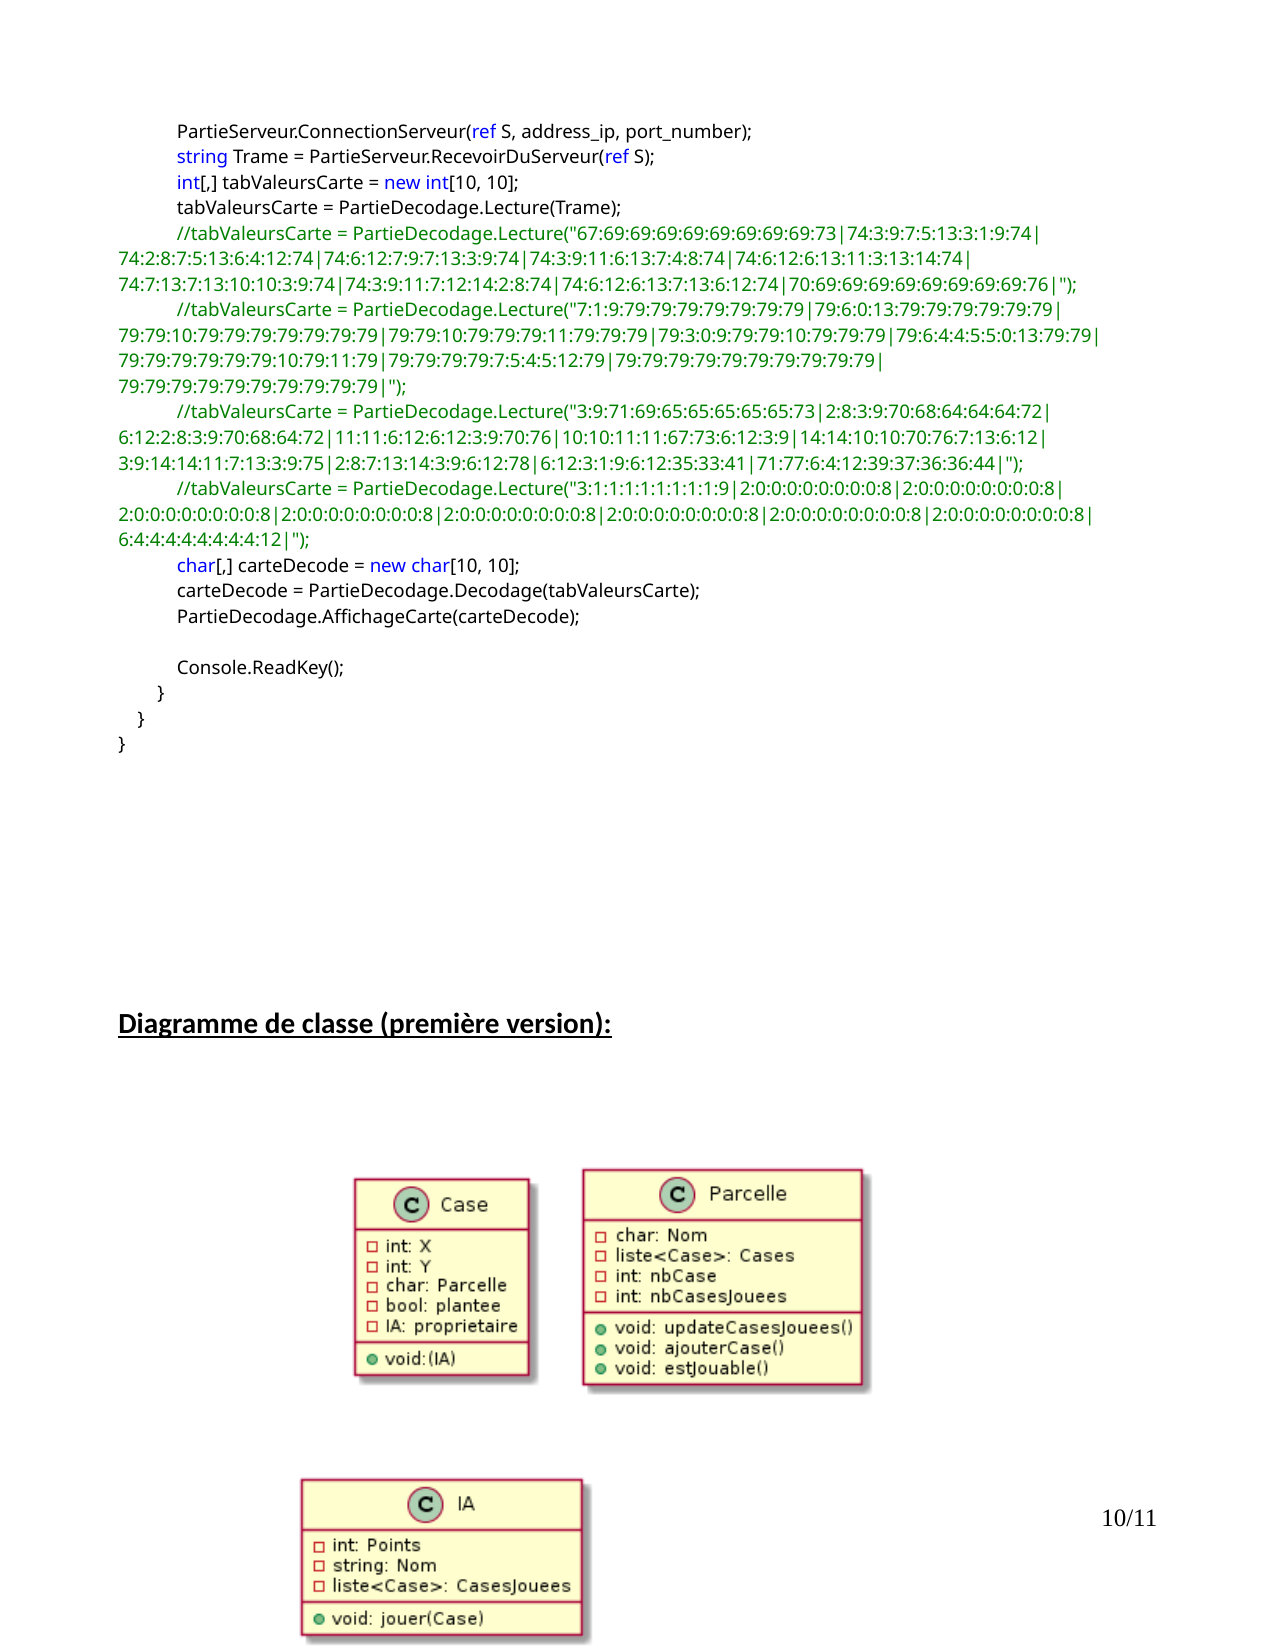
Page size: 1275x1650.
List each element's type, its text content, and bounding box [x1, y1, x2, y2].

text Console.ReadKey(); [118, 654, 1157, 679]
text PartieServeur.ConnectionServeur(ref S, address_ip, port_number); [118, 118, 1157, 144]
text Diagramme de classe (première version): [118, 1006, 1157, 1041]
text int[,] tabValeursCarte = new int[10, 10]; [118, 169, 1157, 195]
text } [118, 679, 1157, 705]
picture [292, 1157, 877, 1650]
text //tabValeursCarte = PartieDecodage.Lecture("3:9:71:69:65:65:65:65:65:73|2:8:3:9:70:68:64:64:64:72|6:12:2:8:3:9:70:68:64:72|11:11:6:12:6:12:3:9:70:76|10:10:11:11:67:73:6:12:3:9|14:14:10:10:70:76:7:13:6:12|3:9:14:14:11:7:13:3:9:75|2:8:7:13:14:3:9:6:12:78|6:12:3:1:9:6:12:35:33:41|71:77:6:4:12:39:37:36:36:44|"); [118, 399, 1157, 475]
text } [118, 731, 1157, 756]
text //tabValeursCarte = PartieDecodage.Lecture("67:69:69:69:69:69:69:69:69:73|74:3:9:7:5:13:3:1:9:74|74:2:8:7:5:13:6:4:12:74|74:6:12:7:9:7:13:3:9:74|74:3:9:11:6:13:7:4:8:74|74:6:12:6:13:11:3:13:14:74|74:7:13:7:13:10:10:3:9:74|74:3:9:11:7:12:14:2:8:74|74:6:12:6:13:7:13:6:12:74|70:69:69:69:69:69:69:69:69:76|"); [118, 220, 1157, 297]
text //tabValeursCarte = PartieDecodage.Lecture("7:1:9:79:79:79:79:79:79:79|79:6:0:13:79:79:79:79:79:79|79:79:10:79:79:79:79:79:79:79|79:79:10:79:79:79:11:79:79:79|79:3:0:9:79:79:10:79:79:79|79:6:4:4:5:5:0:13:79:79|79:79:79:79:79:79:10:79:11:79|79:79:79:79:7:5:4:5:12:79|79:79:79:79:79:79:79:79:79:79|79:79:79:79:79:79:79:79:79:79|"); [118, 297, 1157, 399]
text PartieDecodage.AffichageCarte(carteDecode); [118, 603, 1157, 628]
text char[,] carteDecode = new char[10, 10]; [118, 552, 1157, 577]
text tabValeursCarte = PartieDecodage.Lecture(Trame); [118, 195, 1157, 220]
text string Trame = PartieServeur.RecevoirDuServeur(ref S); [118, 144, 1157, 169]
text //tabValeursCarte = PartieDecodage.Lecture("3:1:1:1:1:1:1:1:1:9|2:0:0:0:0:0:0:0:0:8|2:0:0:0:0:0:0:0:0:8|2:0:0:0:0:0:0:0:0:8|2:0:0:0:0:0:0:0:0:8|2:0:0:0:0:0:0:0:0:8|2:0:0:0:0:0:0:0:0:8|2:0:0:0:0:0:0:0:0:8|2:0:0:0:0:0:0:0:0:8|6:4:4:4:4:4:4:4:4:12|"); [118, 475, 1157, 552]
text } [118, 705, 1157, 731]
text carteDecode = PartieDecodage.Decodage(tabValeursCarte); [118, 577, 1157, 603]
